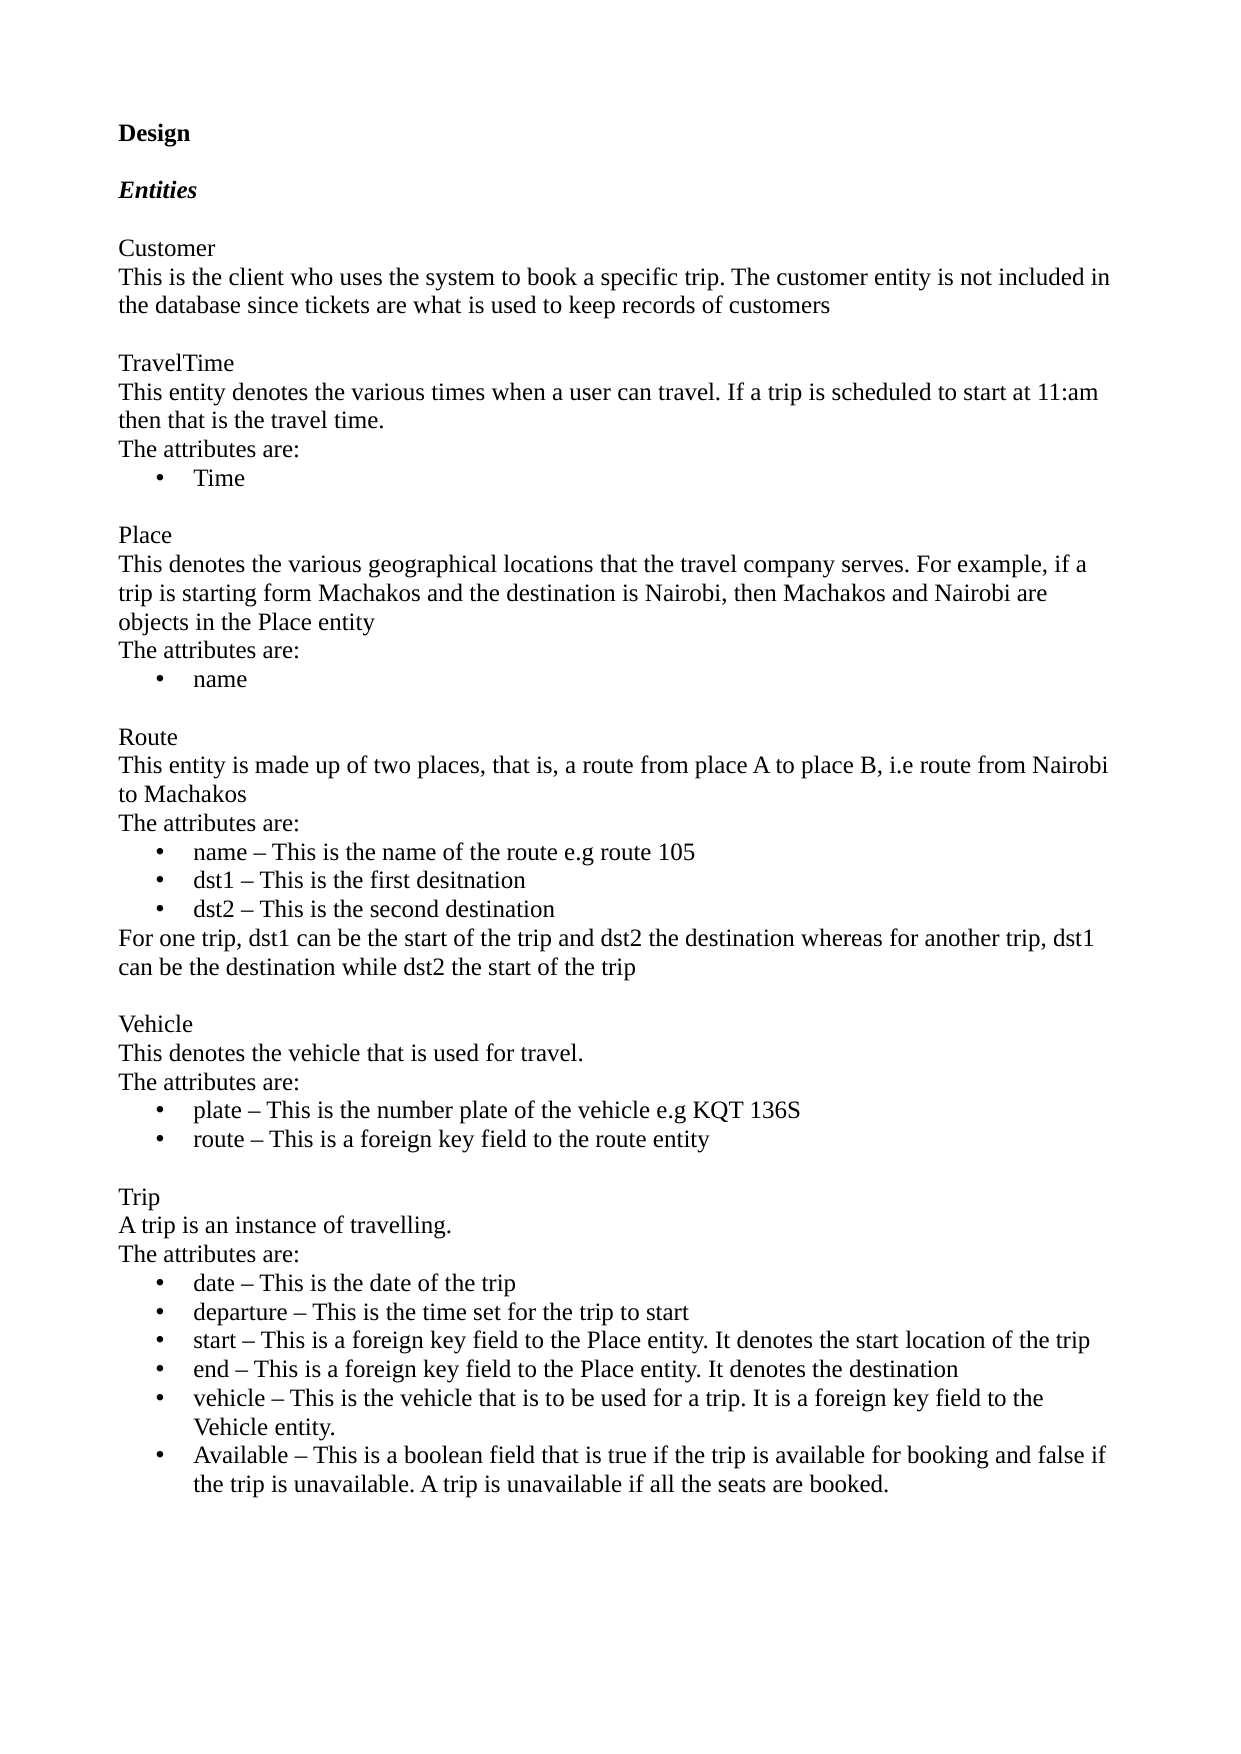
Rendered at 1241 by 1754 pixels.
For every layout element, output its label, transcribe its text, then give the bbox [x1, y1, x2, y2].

text The attributes are: [118, 636, 1122, 664]
list departure – This is the time set for the trip to start [156, 1297, 1122, 1326]
text Entities [118, 176, 1122, 204]
text The attributes are: [118, 808, 1122, 837]
list end – This is a foreign key field to the Place entity. It denotes the destination [156, 1354, 1122, 1383]
text Design [118, 118, 1122, 147]
text The attributes are: [118, 434, 1122, 463]
text The attributes are: [118, 1239, 1122, 1268]
text Trip [118, 1182, 1122, 1211]
list route – This is a foreign key field to the route entity [156, 1124, 1122, 1153]
text This denotes the various geographical locations that the travel company serves. For example, if a trip is starting form Machakos and the destination is Nairobi, then Machakos and Nairobi are objects in the Place entity [118, 549, 1122, 636]
text Route [118, 722, 1122, 751]
text This denotes the vehicle that is used for travel. [118, 1038, 1122, 1067]
text This entity denotes the various times when a user can travel. If a trip is scheduled to start at 11:am then that is the travel time. [118, 377, 1122, 434]
list name [156, 664, 1122, 693]
list Time [156, 463, 1122, 492]
list date – This is the date of the trip [156, 1268, 1122, 1297]
text This is the client who uses the system to book a specific trip. The customer entity is not included in the database since tickets are what is used to keep records of customers [118, 262, 1122, 319]
list dst1 – This is the first desitnation [156, 866, 1122, 894]
list Available – This is a boolean field that is true if the trip is available for booking and false if the trip is unavailable. A trip is unavailable if all the seats are booked. [156, 1441, 1122, 1498]
list plate – This is the number plate of the vehicle e.g KQT 136S [156, 1096, 1122, 1124]
list name – This is the name of the route e.g route 105 [156, 837, 1122, 866]
text The attributes are: [118, 1067, 1122, 1096]
text Customer [118, 233, 1122, 262]
list vehicle – This is the vehicle that is to be used for a trip. It is a foreign key field to the Vehicle entity. [156, 1383, 1122, 1441]
text Vehicle [118, 1009, 1122, 1038]
text Place [118, 521, 1122, 549]
text This entity is made up of two places, that is, a route from place A to place B, i.e route from Nairobi to Machakos [118, 751, 1122, 808]
list start – This is a foreign key field to the Place entity. It denotes the start location of the trip [156, 1326, 1122, 1354]
text TravelTime [118, 348, 1122, 377]
list dst2 – This is the second destination [156, 894, 1122, 923]
text For one trip, dst1 can be the start of the trip and dst2 the destination whereas for another trip, dst1 can be the destination while dst2 the start of the trip [118, 923, 1122, 981]
text A trip is an instance of travelling. [118, 1211, 1122, 1239]
